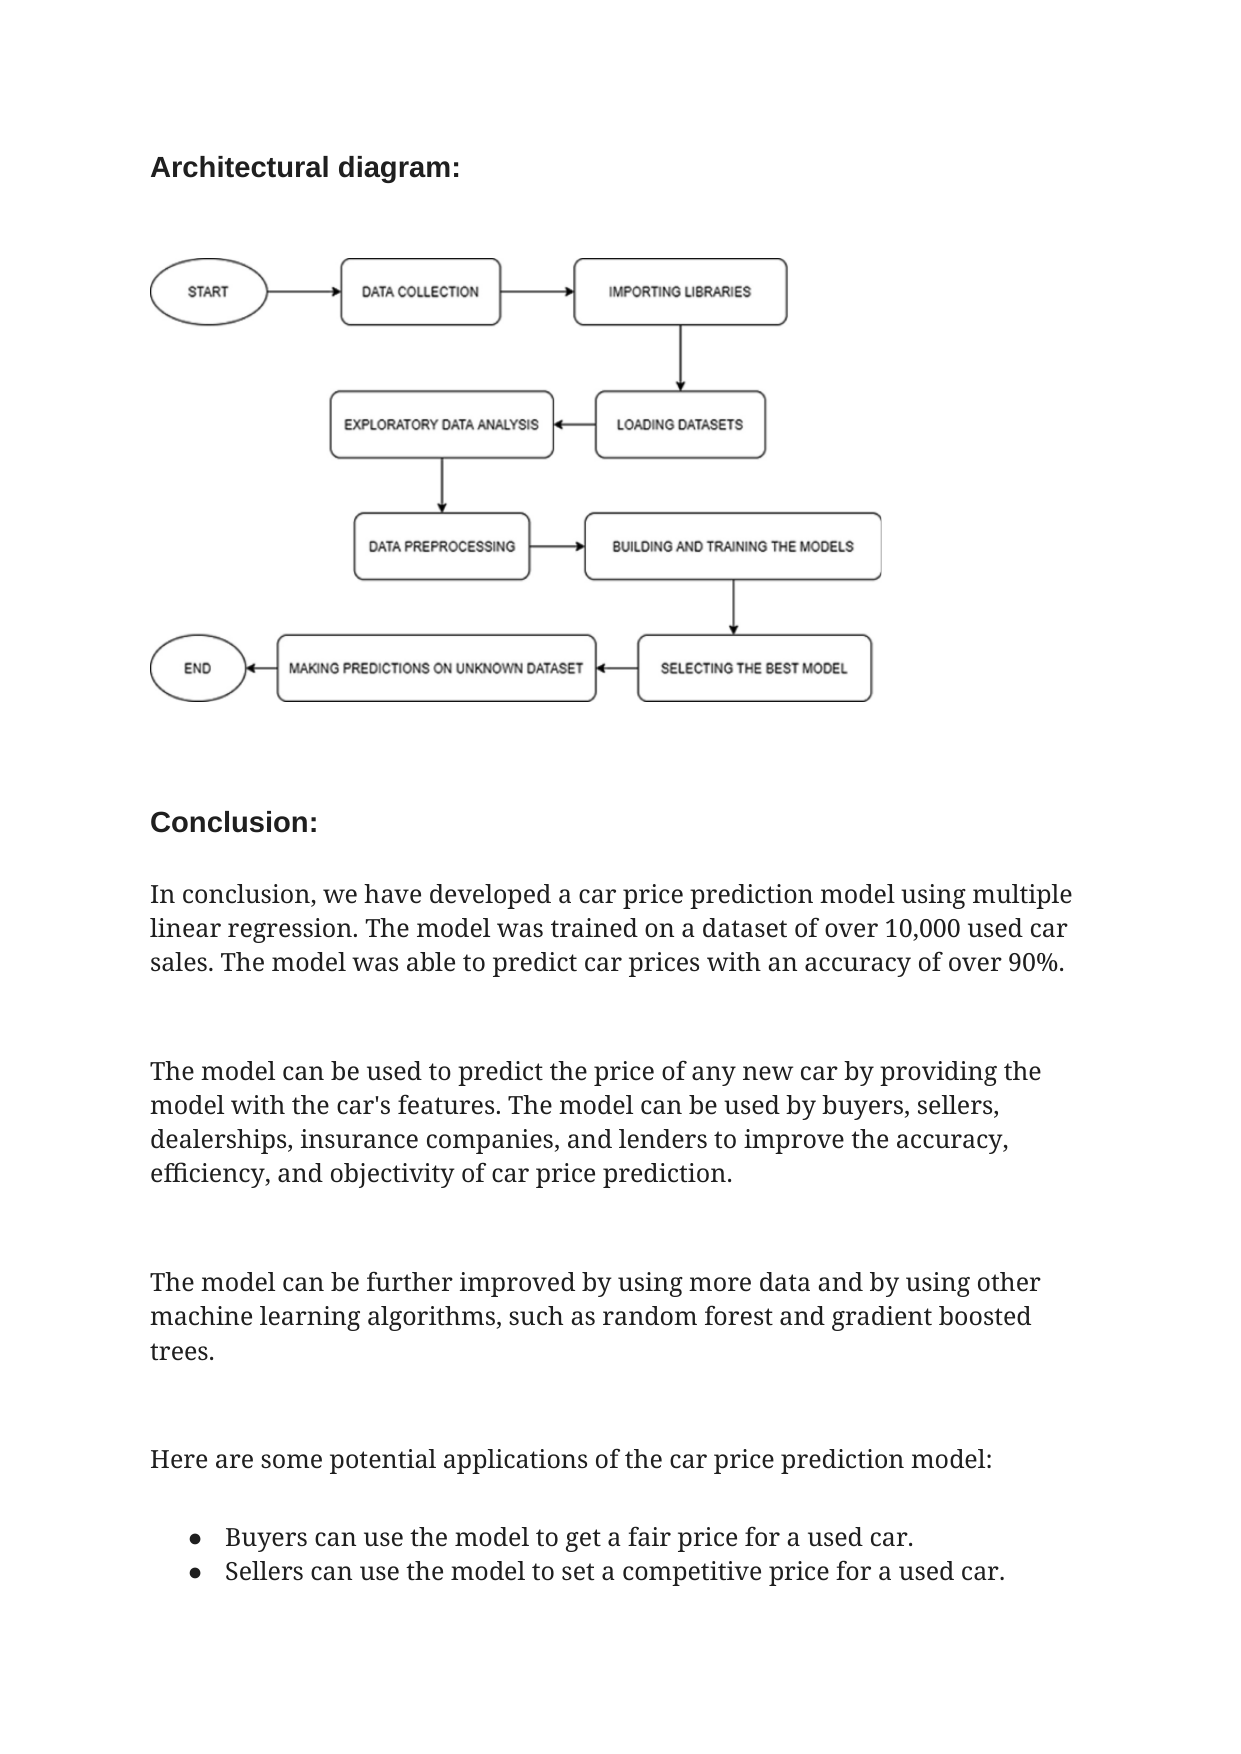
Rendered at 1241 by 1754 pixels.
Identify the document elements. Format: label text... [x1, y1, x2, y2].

text In conclusion, we have developed a car price prediction model using multiple linear regression. The model was trained on a dataset of over 10,000 used car sales. The model was able to predict car prices with an accuracy of over 90%. [150, 877, 1090, 979]
text The model can be further improved by using more data and by using other machine learning algorithms, such as random forest and gradient boosted trees. [150, 1265, 1090, 1367]
list Sellers can use the model to set a competitive price for a used car. [187, 1554, 1090, 1588]
text Conclusion: [150, 806, 1090, 839]
text Here are some potential applications of the car price prediction model: [150, 1442, 1090, 1476]
text The model can be used to predict the price of any new car by providing the model with the car's features. The model can be used by buyers, sellers, dealerships, insurance companies, and lenders to improve the accuracy, efficiency, and objectivity of car price prediction. [150, 1054, 1090, 1190]
text Architectural diagram: [150, 150, 1090, 183]
list Buyers can use the model to get a fair price for a used car. [187, 1520, 1090, 1554]
